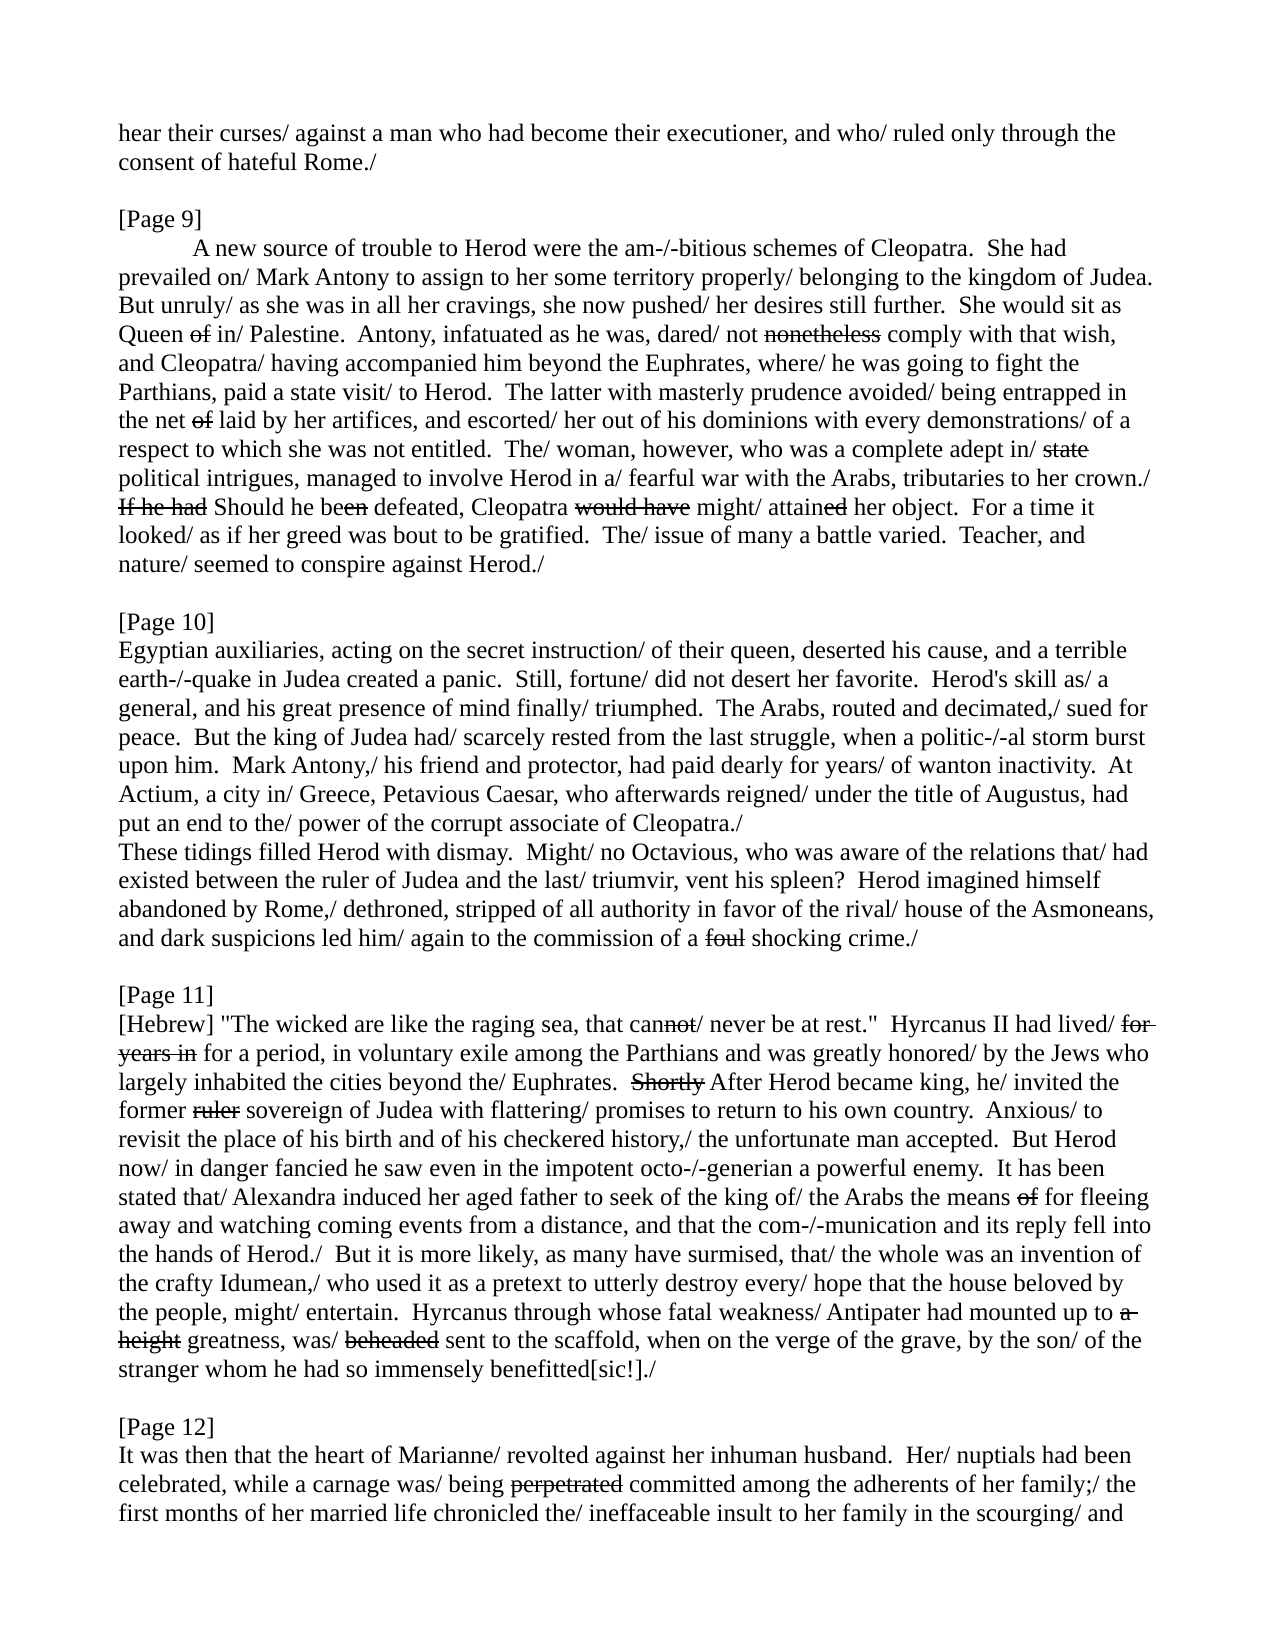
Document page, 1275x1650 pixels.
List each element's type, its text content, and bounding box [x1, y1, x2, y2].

text [Page 12] [118, 1412, 1157, 1441]
text It was then that the heart of Marianne/ revolted against her inhuman husband. Her/ nuptials had been celebrated, while a carnage was/ being perpetrated committed among the adherents of her family;/ the first months of her married life chronicled the/ ineffaceable insult to her family in the scourging/ and [118, 1441, 1157, 1527]
text These tidings filled Herod with dismay. Might/ no Octavious, who was aware of the relations that/ had existed between the ruler of Judea and the last/ triumvir, vent his spleen? Herod imagined himself abandoned by Rome,/ dethroned, stripped of all authority in favor of the rival/ house of the Asmoneans, and dark suspicions led him/ again to the commission of a foul shocking crime./ [118, 837, 1157, 952]
text [Hebrew] "The wicked are like the raging sea, that cannot/ never be at rest." Hyrcanus II had lived/ for years in for a period, in voluntary exile among the Parthians and was greatly honored/ by the Jews who largely inhabited the cities beyond the/ Euphrates. Shortly After Herod became king, he/ invited the former ruler sovereign of Judea with flattering/ promises to return to his own country. Anxious/ to revisit the place of his birth and of his checkered history,/ the unfortunate man accepted. But Herod now/ in danger fancied he saw even in the impotent octo-/-generian a powerful enemy. It has been stated that/ Alexandra induced her aged father to seek of the king of/ the Arabs the means of for fleeing away and watching coming events from a distance, and that the com-/-munication and its reply fell into the hands of Herod./ But it is more likely, as many have surmised, that/ the whole was an invention of the crafty Idumean,/ who used it as a pretext to utterly destroy every/ hope that the house beloved by the people, might/ entertain. Hyrcanus through whose fatal weakness/ Antipater had mounted up to a height greatness, was/ beheaded sent to the scaffold, when on the verge of the grave, by the son/ of the stranger whom he had so immensely benefitted[sic!]./ [118, 1009, 1157, 1383]
text A new source of trouble to Herod were the am-/-bitious schemes of Cleopatra. She had prevailed on/ Mark Antony to assign to her some territory properly/ belonging to the kingdom of Judea. But unruly/ as she was in all her cravings, she now pushed/ her desires still further. She would sit as Queen of in/ Palestine. Antony, infatuated as he was, dared/ not nonetheless comply with that wish, and Cleopatra/ having accompanied him beyond the Euphrates, where/ he was going to fight the Parthians, paid a state visit/ to Herod. The latter with masterly prudence avoided/ being entrapped in the net of laid by her artifices, and escorted/ her out of his dominions with every demonstrations/ of a respect to which she was not entitled. The/ woman, however, who was a complete adept in/ state political intrigues, managed to involve Herod in a/ fearful war with the Arabs, tributaries to her crown./ If he had Should he been defeated, Cleopatra would have might/ attained her object. For a time it looked/ as if her greed was bout to be gratified. The/ issue of many a battle varied. Teacher, and nature/ seemed to conspire against Herod./ [118, 233, 1157, 578]
text [Page 10] [118, 607, 1157, 636]
text Egyptian auxiliaries, acting on the secret instruction/ of their queen, deserted his cause, and a terrible earth-/-quake in Judea created a panic. Still, fortune/ did not desert her favorite. Herod's skill as/ a general, and his great presence of mind finally/ triumphed. The Arabs, routed and decimated,/ sued for peace. But the king of Judea had/ scarcely rested from the last struggle, when a politic-/-al storm burst upon him. Mark Antony,/ his friend and protector, had paid dearly for years/ of wanton inactivity. At Actium, a city in/ Greece, Petavious Caesar, who afterwards reigned/ under the title of Augustus, had put an end to the/ power of the corrupt associate of Cleopatra./ [118, 636, 1157, 837]
text [Page 11] [118, 981, 1157, 1009]
text hear their curses/ against a man who had become their executioner, and who/ ruled only through the consent of hateful Rome./ [118, 118, 1157, 176]
text [Page 9] [118, 204, 1157, 233]
